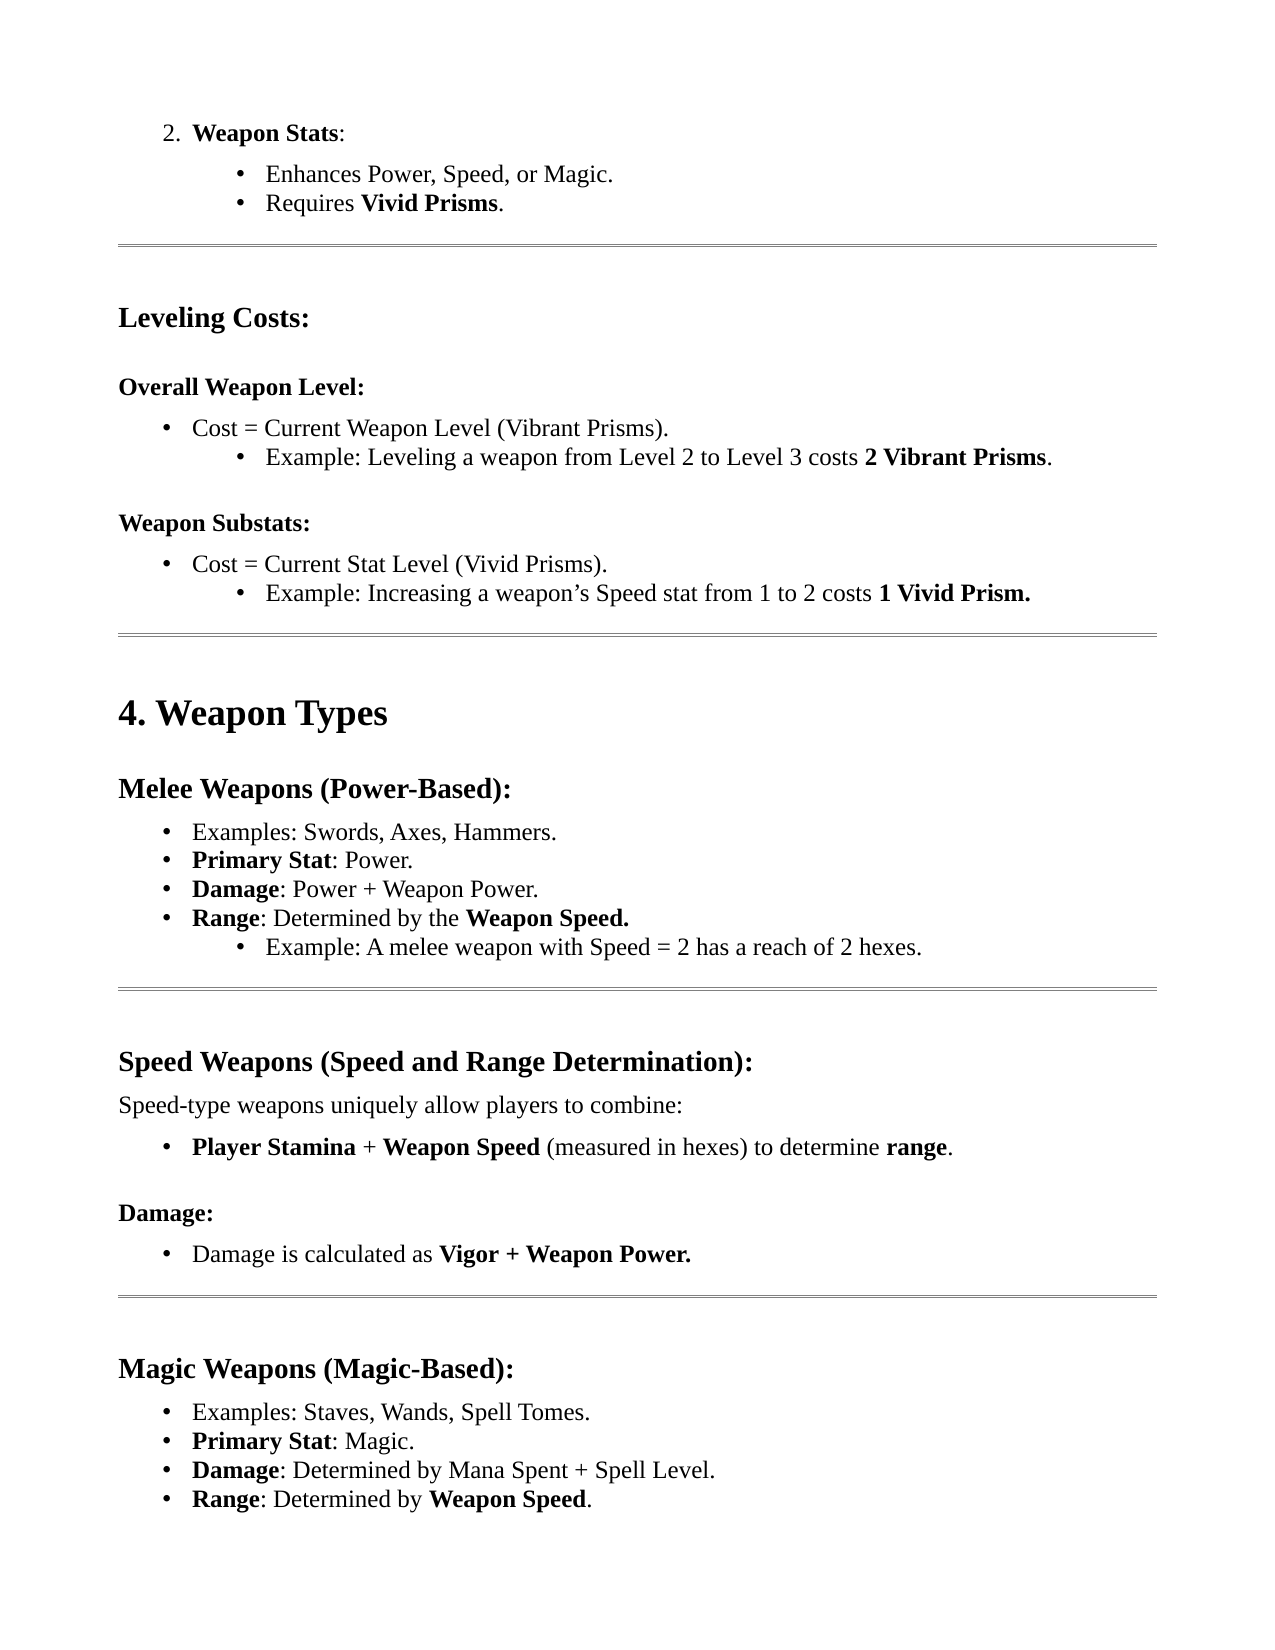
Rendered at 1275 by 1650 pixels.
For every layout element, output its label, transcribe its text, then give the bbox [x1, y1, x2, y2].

list Enhances Power, Speed, or Magic. [236, 159, 1157, 188]
subtitle Weapon Substats: [118, 508, 1157, 537]
subtitle Leveling Costs: [118, 301, 1157, 334]
list Primary Stat: Power. [162, 846, 1157, 874]
list Requires Vivid Prisms. [236, 188, 1157, 217]
subtitle 4. Weapon Types [118, 690, 1157, 733]
subtitle Speed Weapons (Speed and Range Determination): [118, 1044, 1157, 1078]
list Cost = Current Weapon Level (Vibrant Prisms). [162, 413, 1157, 442]
list Example: A melee weapon with Speed = 2 has a reach of 2 hexes. [236, 932, 1157, 961]
list Range: Determined by the Weapon Speed. [162, 903, 1157, 932]
subtitle Overall Weapon Level: [118, 372, 1157, 400]
list Example: Increasing a weapon’s Speed stat from 1 to 2 costs 1 Vivid Prism. [236, 578, 1157, 607]
list Damage: Determined by Mana Spent + Spell Level. [162, 1455, 1157, 1484]
subtitle Damage: [118, 1198, 1157, 1227]
list Examples: Swords, Axes, Hammers. [162, 817, 1157, 846]
list Cost = Current Stat Level (Vivid Prisms). [162, 549, 1157, 578]
list Player Stamina + Weapon Speed (measured in hexes) to determine range. [162, 1132, 1157, 1160]
list Primary Stat: Magic. [162, 1426, 1157, 1455]
list Range: Determined by Weapon Speed. [162, 1484, 1157, 1512]
list Damage is calculated as Vigor + Weapon Power. [162, 1239, 1157, 1268]
list Example: Leveling a weapon from Level 2 to Level 3 costs 2 Vibrant Prisms. [236, 442, 1157, 470]
list Weapon Stats: [162, 118, 1157, 147]
subtitle Magic Weapons (Magic-Based): [118, 1351, 1157, 1385]
text Speed-type weapons uniquely allow players to combine: [118, 1090, 1157, 1119]
list Examples: Staves, Wands, Spell Tomes. [162, 1397, 1157, 1426]
list Damage: Power + Weapon Power. [162, 874, 1157, 903]
subtitle Melee Weapons (Power-Based): [118, 771, 1157, 804]
